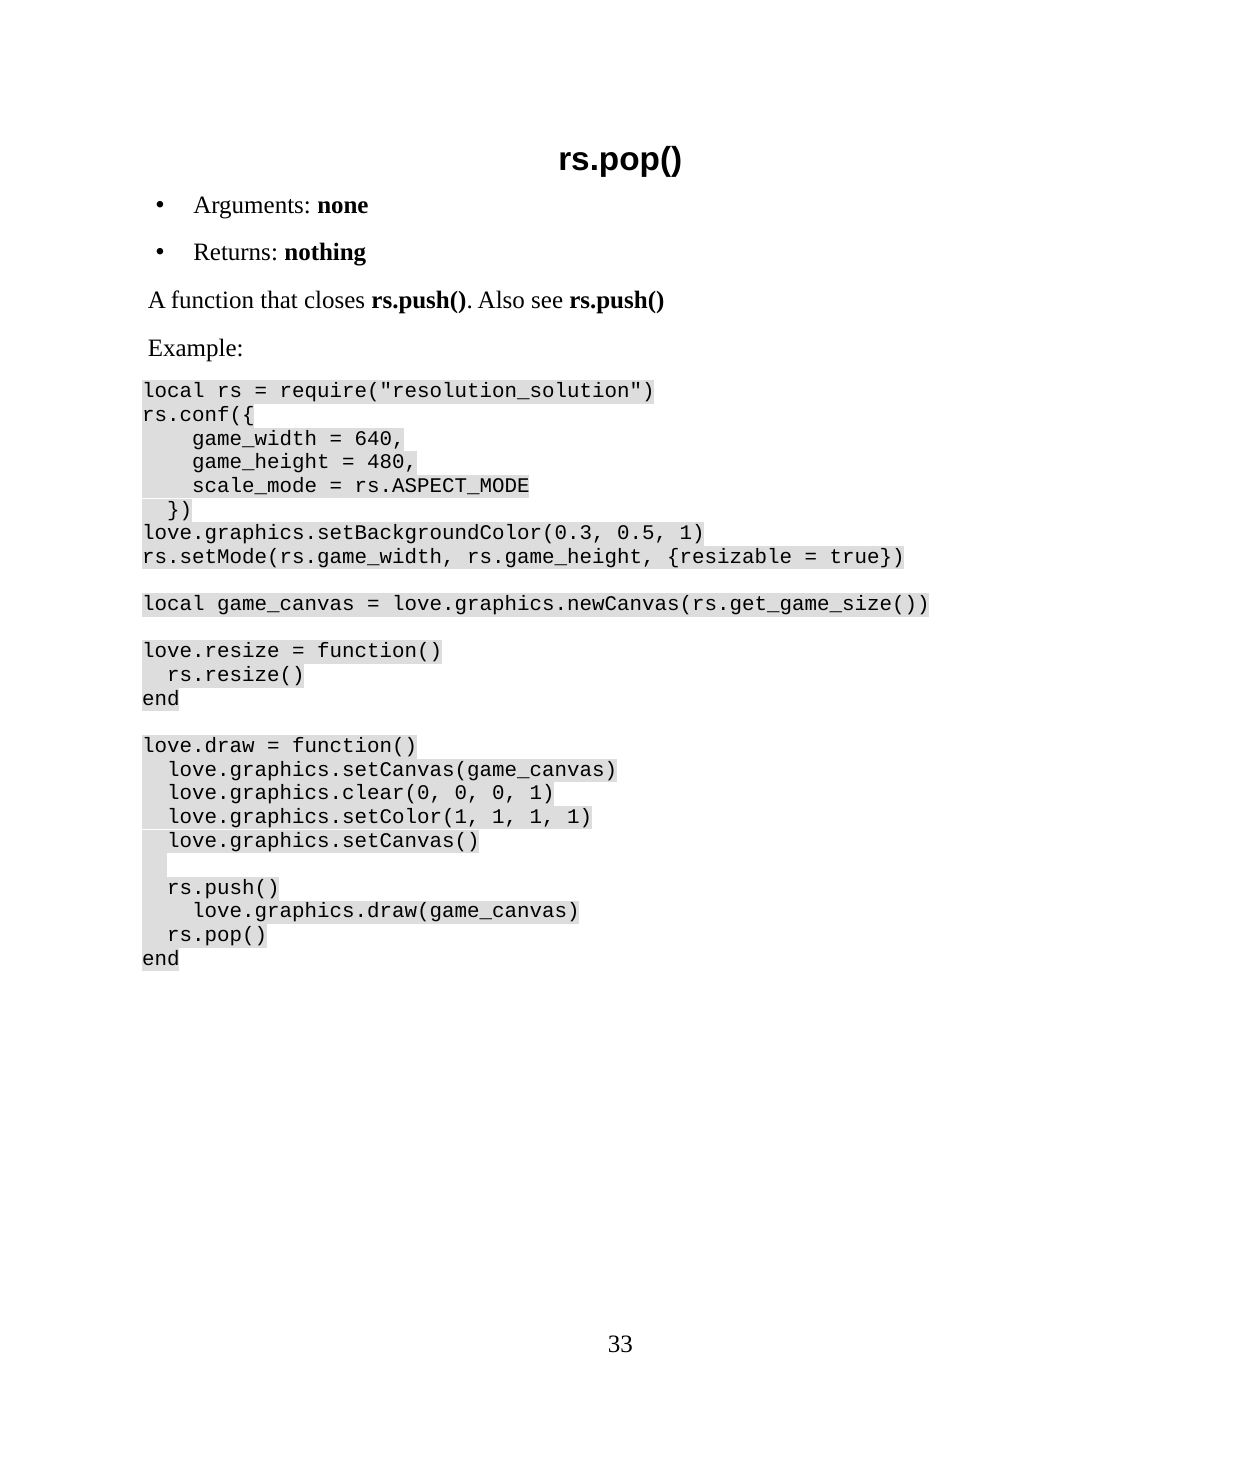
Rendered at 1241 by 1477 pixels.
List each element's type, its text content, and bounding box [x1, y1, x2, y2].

subtitle rs.pop() [118, 139, 1122, 177]
text end [179, 688, 1122, 711]
text A function that closes rs.push(). Also see rs.push() [118, 285, 1122, 314]
text love.graphics.draw(game_canvas) [579, 901, 1122, 924]
text local game_canvas = love.graphics.newCanvas(rs.get_game_size()) [929, 593, 1122, 617]
text rs.push() [279, 877, 1122, 901]
text love.resize = function() [442, 640, 1122, 664]
text }) [142, 498, 1122, 522]
list Returns: nothing [156, 237, 1122, 266]
text scale_mode = rs.ASPECT_MODE [529, 475, 1122, 498]
text love.graphics.clear(0, 0, 0, 1) [554, 782, 1122, 806]
text love.draw = function() [417, 735, 1122, 759]
text rs.resize() [304, 664, 1122, 688]
text game_width = 640, [404, 428, 1122, 451]
text love.graphics.setCanvas(game_canvas) [617, 759, 1122, 782]
text rs.conf({ [254, 404, 1122, 428]
list Arguments: none [156, 190, 1122, 219]
text rs.setMode(rs.game_width, rs.game_height, {resizable = true}) [904, 546, 1122, 569]
text love.graphics.setBackgroundColor(0.3, 0.5, 1) [704, 522, 1122, 546]
text love.graphics.setCanvas() [142, 829, 1122, 853]
text rs.pop() [267, 924, 1122, 948]
text game_height = 480, [417, 451, 1122, 475]
text end [179, 948, 1122, 971]
text local rs = require("resolution_solution") [654, 380, 1122, 404]
text Example: [118, 333, 1122, 361]
text love.graphics.setColor(1, 1, 1, 1) [592, 806, 1122, 829]
